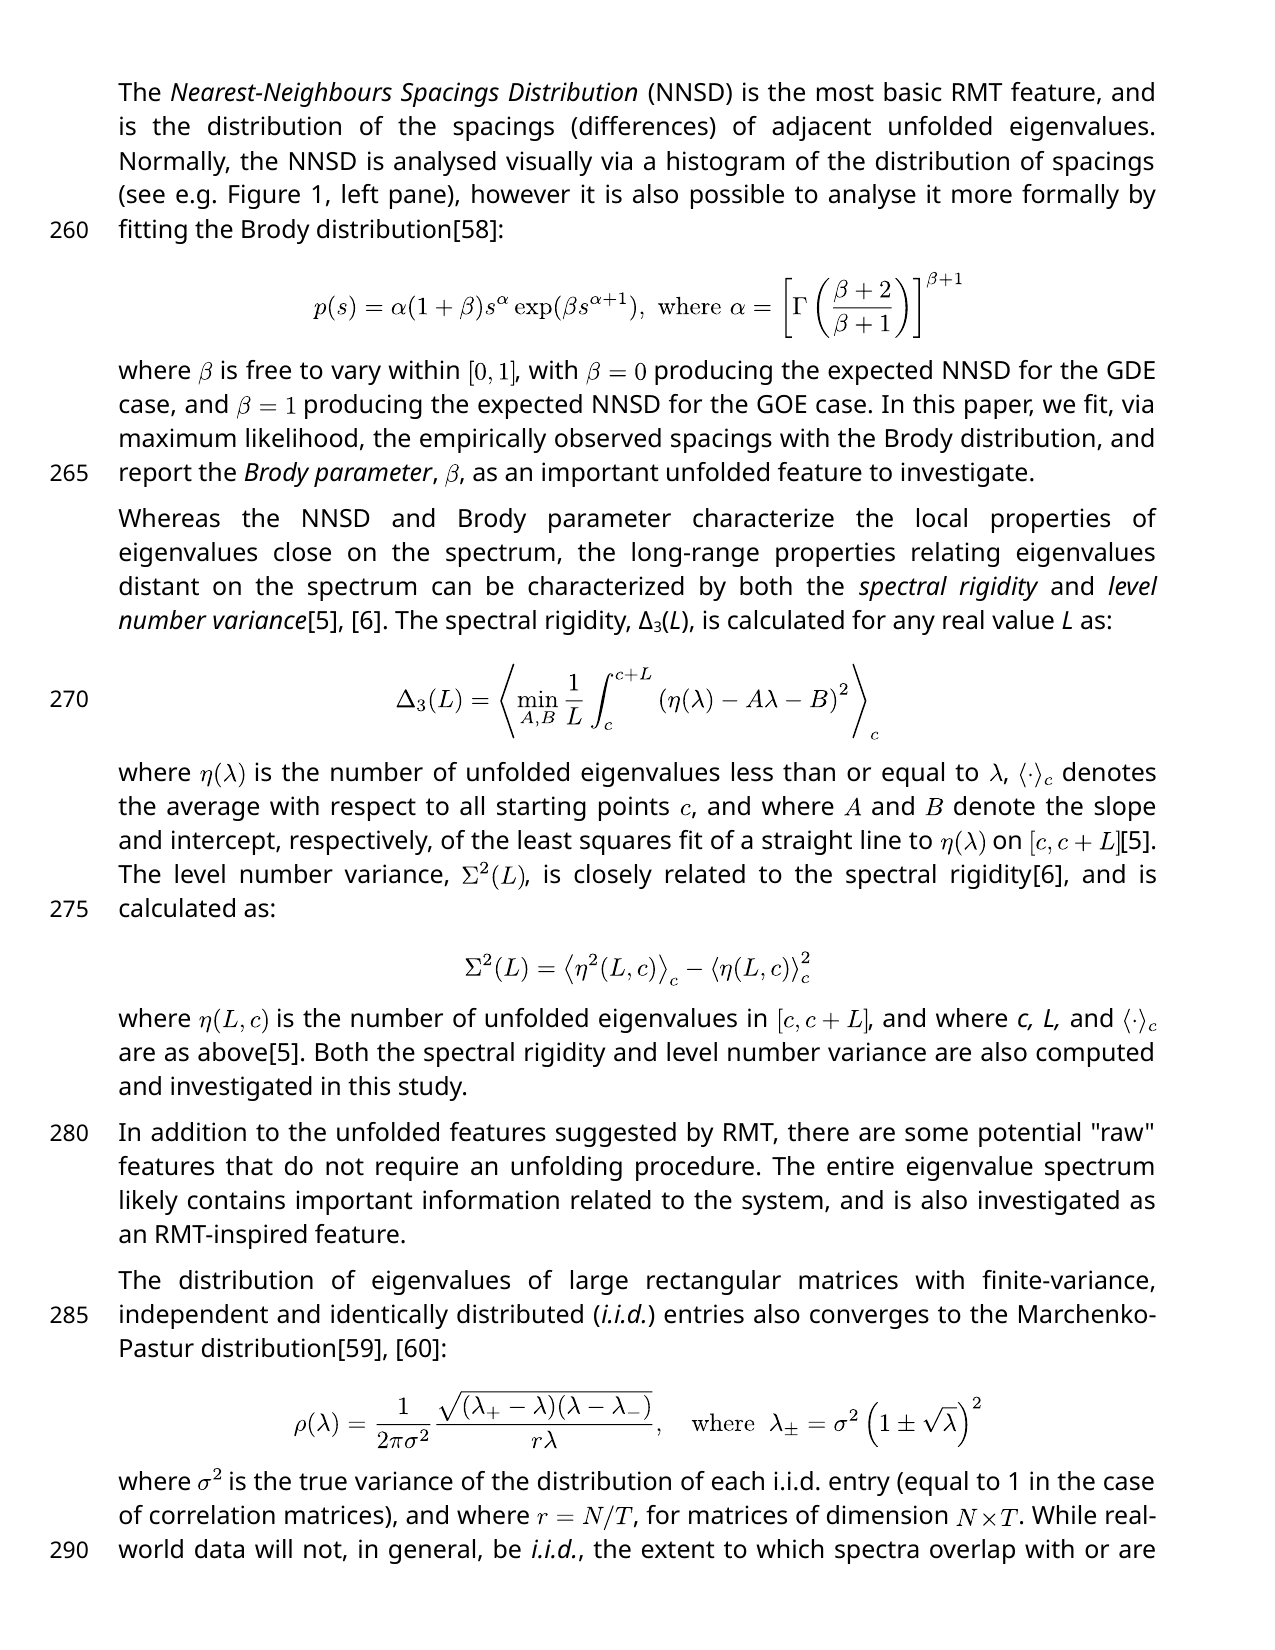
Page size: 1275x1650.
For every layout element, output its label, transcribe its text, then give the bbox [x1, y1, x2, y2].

text where is the true variance of the distribution of each i.i.d. entry (equal to 1 in the case of correlation matrices), and where , for matrices of dimension . While real-world data will not, in general, be i.i.d., the extent to which spectra overlap with or are [118, 1463, 1157, 1565]
text where is free to vary within , with producing the expected NNSD for the GDE case, and producing the expected NNSD for the GOE case. In this paper, we fit, via maximum likelihood, the empirically observed spacings with the Brody distribution, and report the Brody parameter, , as an important unfolded feature to investigate. [118, 353, 1157, 489]
text The Nearest-Neighbours Spacings Distribution (NNSD) is the most basic RMT feature, and is the distribution of the spacings (differences) of adjacent unfolded eigenvalues. Normally, the NNSD is analysed visually via a histogram of the distribution of spacings (see e.g. Figure 1, left pane), however it is also possible to analyse it more formally by fitting the Brody distribution[58]: [118, 75, 1157, 245]
text where is the number of unfolded eigenvalues in , and where c, L, and are as above[5]. Both the spectral rigidity and level number variance are also computed and investigated in this study. [118, 1001, 1157, 1103]
text Whereas the NNSD and Brody parameter characterize the local properties of eigenvalues close on the spectrum, the long-range properties relating eigenvalues distant on the spectrum can be characterized by both the spectral rigidity and level number variance[5], [6]. The spectral rigidity, Δ3(L), is calculated for any real value L as: [118, 501, 1157, 637]
text where is the number of unfolded eigenvalues less than or equal to , denotes the average with respect to all starting points , and where and denote the slope and intercept, respectively, of the least squares fit of a straight line to on [5]. The level number variance, , is closely related to the spectral rigidity[6], and is calculated as: [118, 754, 1157, 925]
text The distribution of eigenvalues of large rectangular matrices with finite-variance, independent and identically distributed (i.i.d.) entries also converges to the Marchenko-Pastur distribution[59], [60]: [118, 1262, 1157, 1365]
text In addition to the unfolded features suggested by RMT, there are some potential "raw" features that do not require an unfolding procedure. The entire eigenvalue spectrum likely contains important information related to the system, and is also investigated as an RMT-inspired feature. [118, 1114, 1157, 1251]
